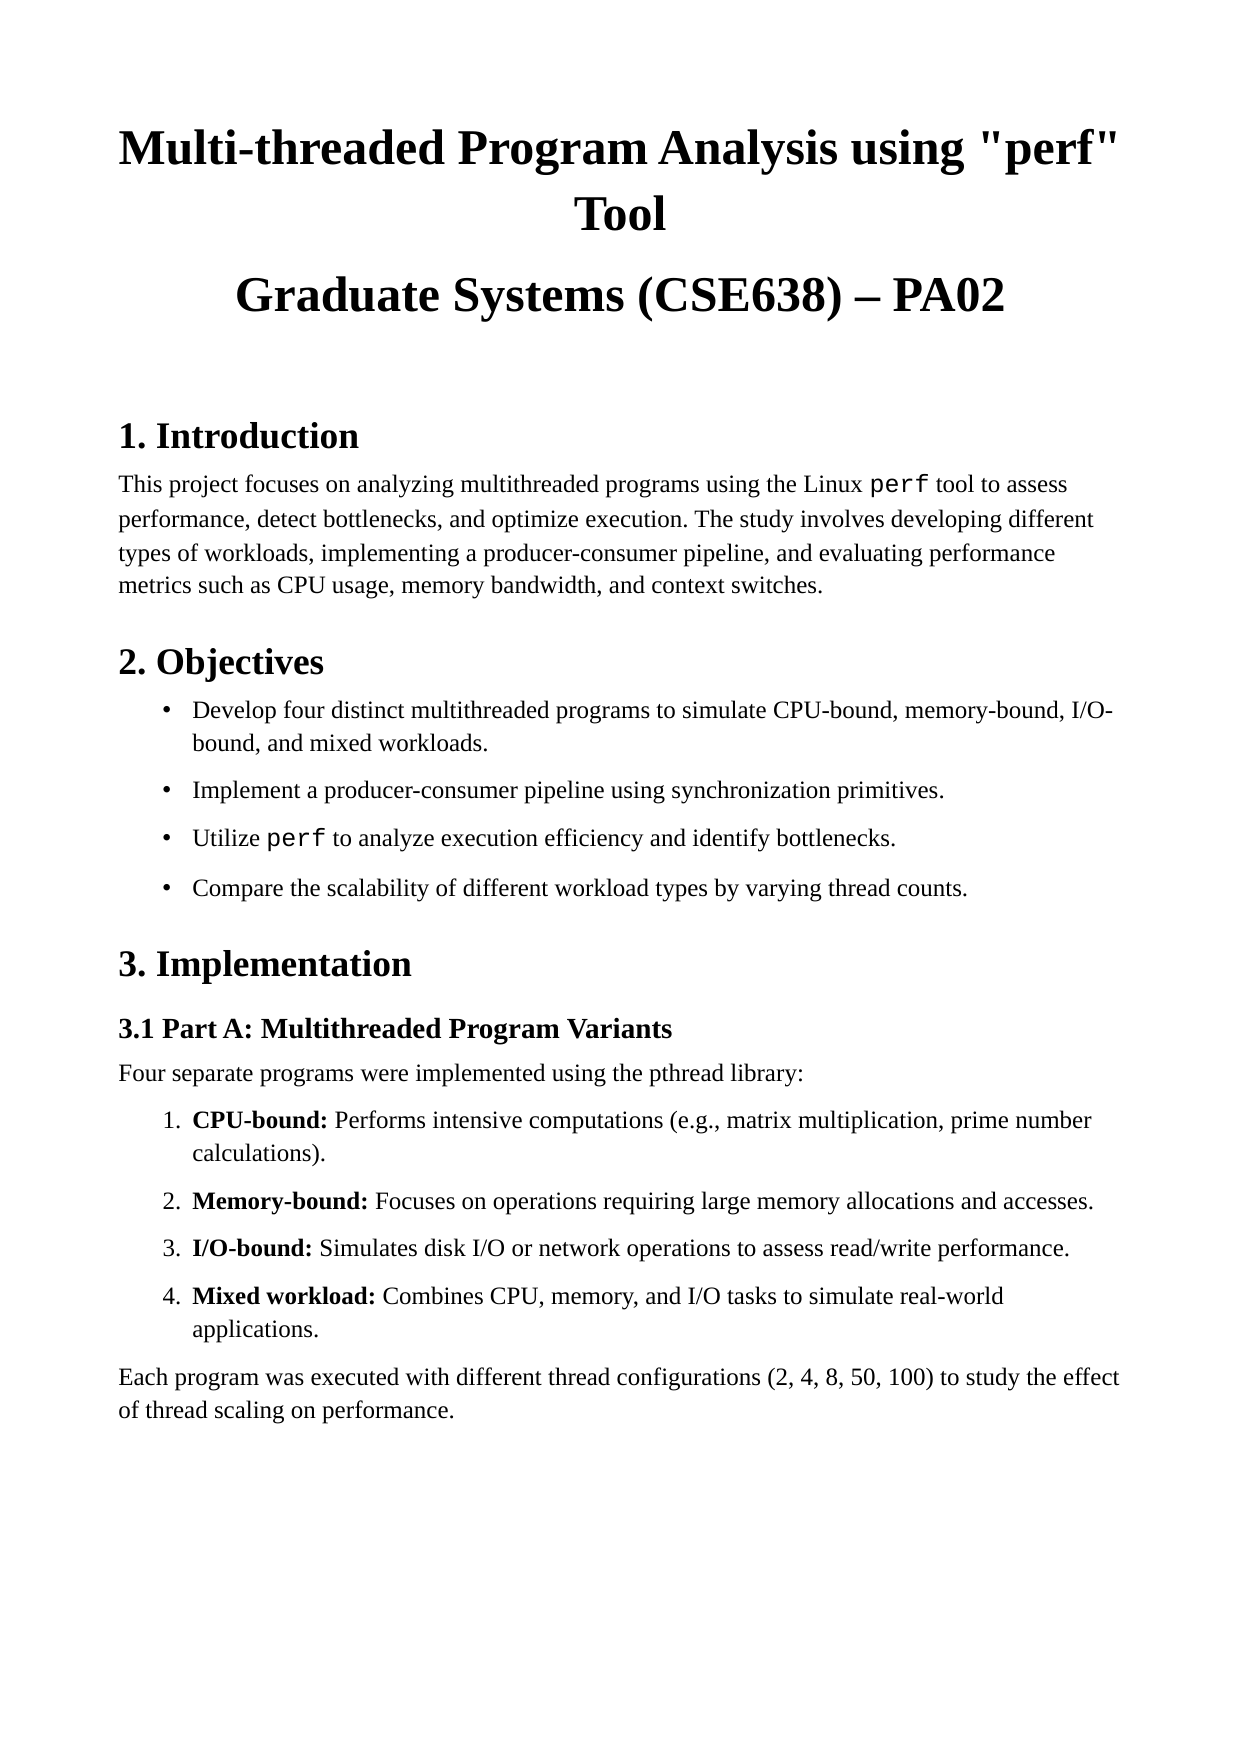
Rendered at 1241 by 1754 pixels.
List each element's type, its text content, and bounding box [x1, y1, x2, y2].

text This project focuses on analyzing multithreaded programs using the Linux perf tool to assess performance, detect bottlenecks, and optimize execution. The study involves developing different types of workloads, implementing a producer-consumer pipeline, and evaluating performance metrics such as CPU usage, memory bandwidth, and context switches. [118, 469, 1122, 599]
text Four separate programs were implemented using the pthread library: [118, 1058, 1122, 1086]
list Implement a producer-consumer pipeline using synchronization primitives. [162, 775, 1122, 804]
list Compare the scalability of different workload types by varying thread counts. [162, 873, 1122, 902]
subtitle 1. Introduction [118, 414, 1122, 457]
subtitle 2. Objectives [118, 639, 1122, 682]
subtitle 3.1 Part A: Multithreaded Program Variants [118, 1012, 1122, 1045]
text Multi-threaded Program Analysis using "perf" Tool [118, 118, 1122, 242]
list Memory-bound: Focuses on operations requiring large memory allocations and accesses. [162, 1186, 1122, 1214]
list I/O-bound: Simulates disk I/O or network operations to assess read/write performance. [162, 1233, 1122, 1262]
text Each program was executed with different thread configurations (2, 4, 8, 50, 100) to study the effect of thread scaling on performance. [118, 1362, 1122, 1423]
list CPU-bound: Performs intensive computations (e.g., matrix multiplication, prime number calculations). [162, 1105, 1122, 1167]
list Utilize perf to analyze execution efficiency and identify bottlenecks. [162, 823, 1122, 854]
list Develop four distinct multithreaded programs to simulate CPU-bound, memory-bound, I/O-bound, and mixed workloads. [162, 695, 1122, 756]
list Mixed workload: Combines CPU, memory, and I/O tasks to simulate real-world applications. [162, 1281, 1122, 1343]
subtitle 3. Implementation [118, 941, 1122, 984]
text Graduate Systems (CSE638) – PA02 [118, 265, 1122, 322]
